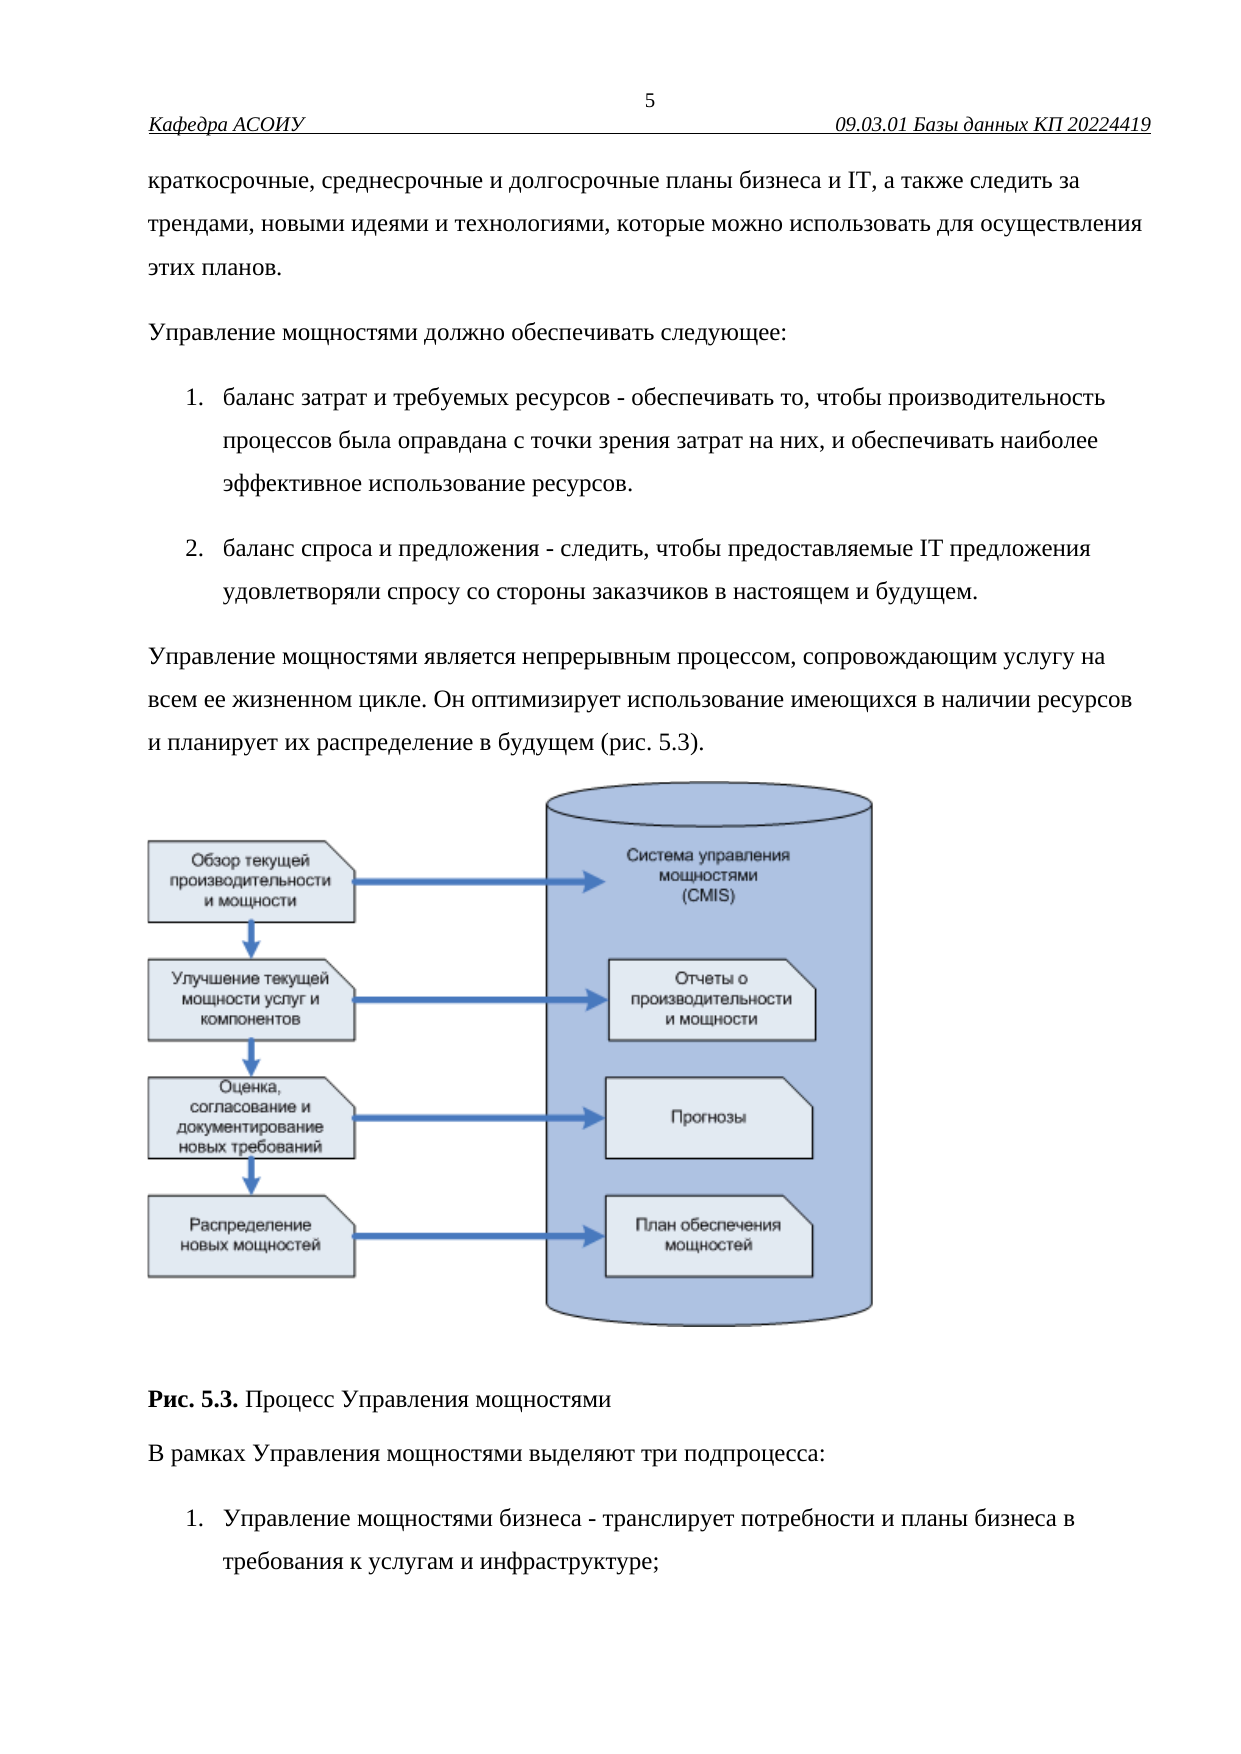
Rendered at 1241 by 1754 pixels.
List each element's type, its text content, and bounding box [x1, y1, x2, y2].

list баланс затрат и требуемых ресурсов - обеспечивать то, чтобы производительность процессов была оправдана с точки зрения затрат на них, и обеспечивать наиболее эффективное использование ресурсов. [185, 382, 1152, 497]
picture [147, 781, 873, 1327]
text краткосрочные, среднесрочные и долгосрочные планы бизнеса и IT, а также следить за трендами, новыми идеями и технологиями, которые можно использовать для осуществления этих планов. [148, 165, 1152, 280]
text Управление мощностями является непрерывным процессом, сопровождающим услугу на всем ее жизненном цикле. Он оптимизирует использование имеющихся в наличии ресурсов и планирует их распределение в будущем (рис. 5.3). [148, 641, 1152, 756]
text В рамках Управления мощностями выделяют три подпроцесса: [148, 1438, 1152, 1467]
text Управление мощностями должно обеспечивать следующее: [148, 317, 1152, 345]
list Управление мощностями бизнеса - транслирует потребности и планы бизнеса в требования к услугам и инфраструктуре; [185, 1503, 1152, 1575]
text Рис. 5.3. Процесс Управления мощностями [148, 1341, 1152, 1413]
list баланс спроса и предложения - следить, чтобы предоставляемые IT предложения удовлетворяли спросу со стороны заказчиков в настоящем и будущем. [185, 533, 1152, 605]
